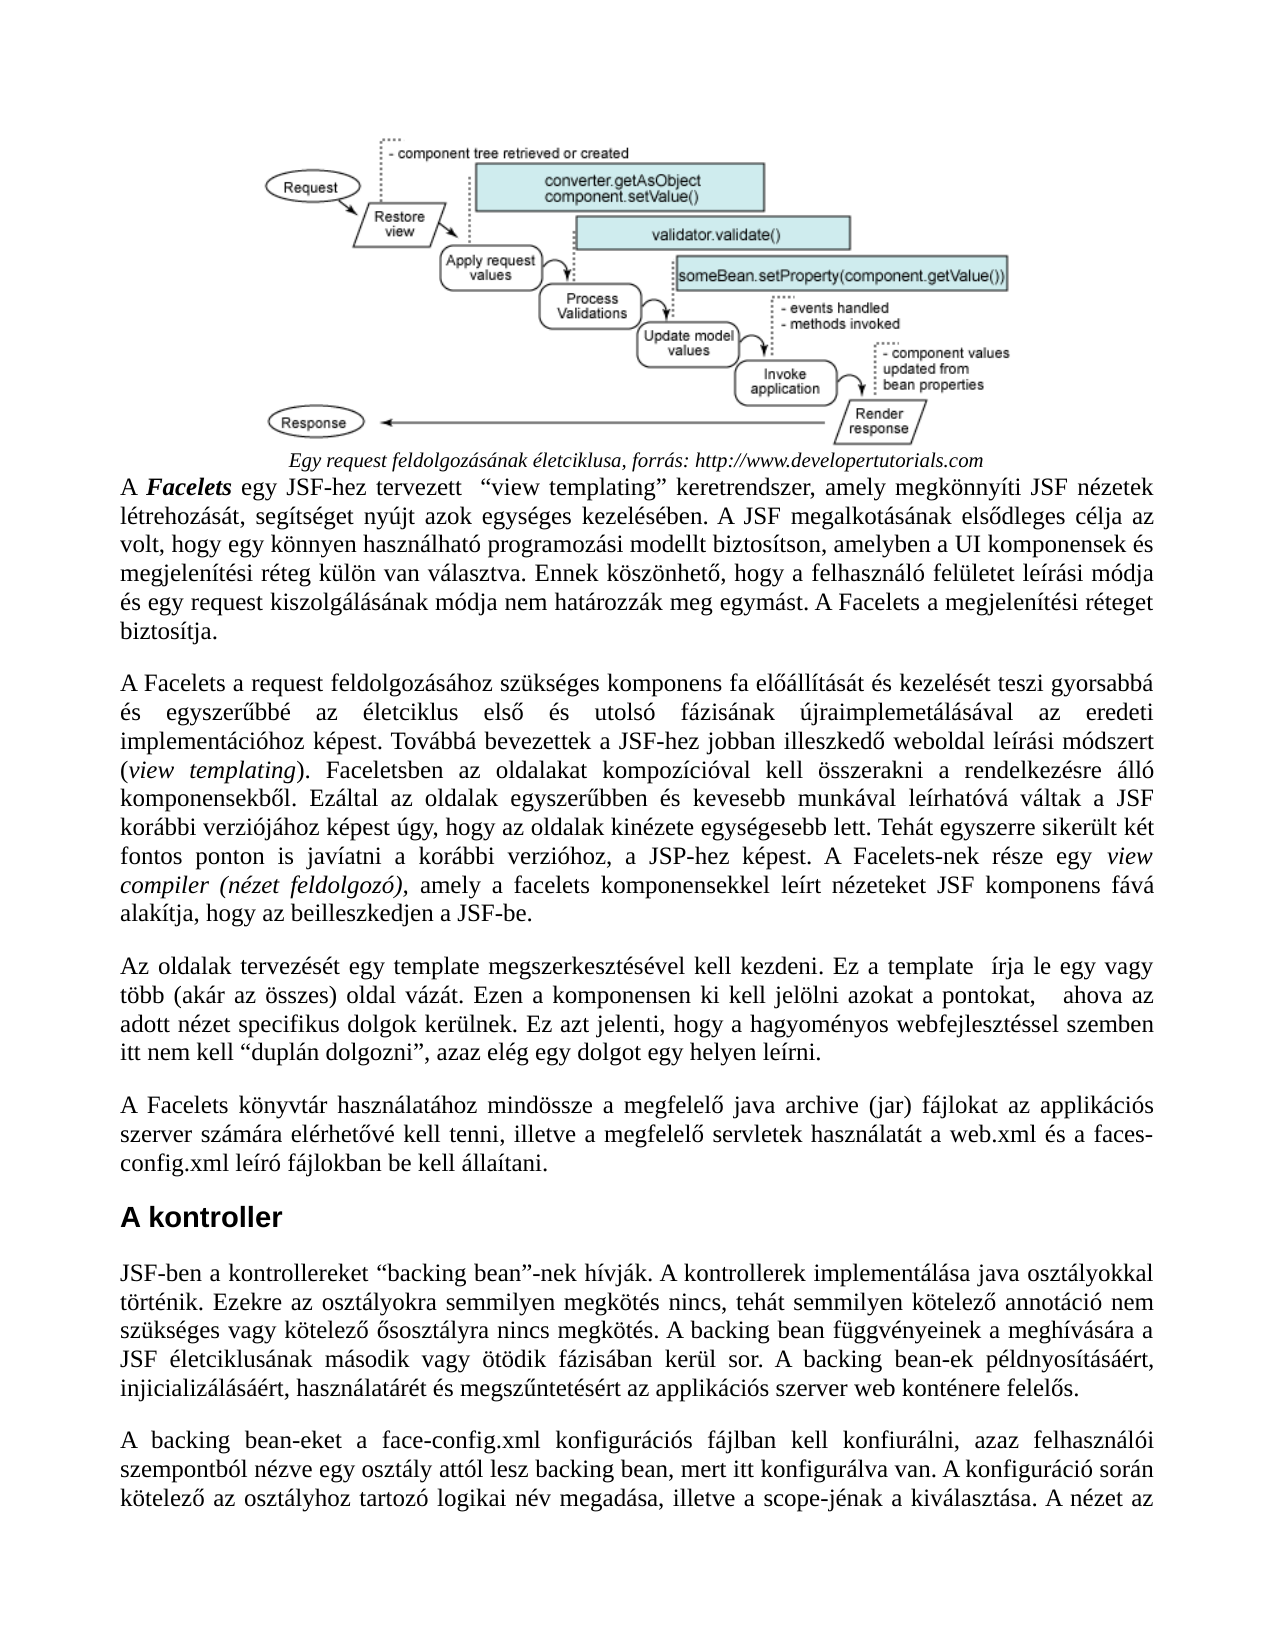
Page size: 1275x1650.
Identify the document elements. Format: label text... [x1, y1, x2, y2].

picture [261, 132, 1014, 448]
text A backing bean-eket a face-config.xml konfigurációs fájlban kell konfiurálni, azaz felhasználói szempontból nézve egy osztály attól lesz backing bean, mert itt konfigurálva van. A konfiguráció során kötelező az osztályhoz tartozó logikai név megadása, illetve a scope-jénak a kiválasztása. A nézet az [120, 1426, 1155, 1512]
text A Facelets a request feldolgozásához szükséges komponens fa előállítását és kezelését teszi gyorsabbá és egyszerűbbé az életciklus első és utolsó fázisának újraimplemetálásával az eredeti implementációhoz képest. Továbbá bevezettek a JSF-hez jobban illeszkedő weboldal leírási módszert (view templating). Faceletsben az oldalakat kompozícióval kell összerakni a rendelkezésre álló komponensekből. Ezáltal az oldalak egyszerűbben és kevesebb munkával leírhatóvá váltak a JSF korábbi verziójához képest úgy, hogy az oldalak kinézete egységesebb lett. Tehát egyszerre sikerült két fontos ponton is javíatni a korábbi verzióhoz, a JSP-hez képest. A Facelets-nek része egy view compiler (nézet feldolgozó), amely a facelets komponensekkel leírt nézeteket JSF komponens fává alakítja, hogy az beilleszkedjen a JSF-be. [120, 668, 1155, 927]
subtitle A kontroller [120, 1200, 1155, 1234]
text Az oldalak tervezését egy template megszerkesztésével kell kezdeni. Ez a template írja le egy vagy több (akár az összes) oldal vázát. Ezen a komponensen ki kell jelölni azokat a pontokat, ahova az adott nézet specifikus dolgok kerülnek. Ez azt jelenti, hogy a hagyoményos webfejlesztéssel szemben itt nem kell “duplán dolgozni”, azaz elég egy dolgot egy helyen leírni. [120, 951, 1155, 1066]
text A Facelets könyvtár használatához mindössze a megfelelő java archive (jar) fájlokat az applikációs szerver számára elérhetővé kell tenni, illetve a megfelelő servletek használatát a web.xml és a faces-config.xml leíró fájlokban be kell állaítani. [120, 1090, 1155, 1176]
text A Facelets egy JSF-hez tervezett “view templating” keretrendszer, amely megkönnyíti JSF nézetek létrehozását, segítséget nyújt azok egységes kezelésében. A JSF megalkotásának elsődleges célja az volt, hogy egy könnyen használható programozási modellt biztosítson, amelyben a UI komponensek és megjelenítési réteg külön van választva. Ennek köszönhető, hogy a felhasználó felületet leírási módja és egy request kiszolgálásának módja nem határozzák meg egymást. A Facelets a megjelenítési réteget biztosítja. [120, 120, 1155, 644]
text JSF-ben a kontrollereket “backing bean”-nek hívják. A kontrollerek implementálása java osztályokkal történik. Ezekre az osztályokra semmilyen megkötés nincs, tehát semmilyen kötelező annotáció nem szükséges vagy kötelező ősosztályra nincs megkötés. A backing bean függvényeinek a meghívására a JSF életciklusának második vagy ötödik fázisában kerül sor. A backing bean-ek példnyosításáért, injicializálásáért, használatárét és megszűntetésért az applikációs szerver web konténere felelős. [120, 1258, 1155, 1402]
text Egy request feldolgozásának életciklusa, forrás: http://www.developertutorials.com [262, 448, 1013, 472]
